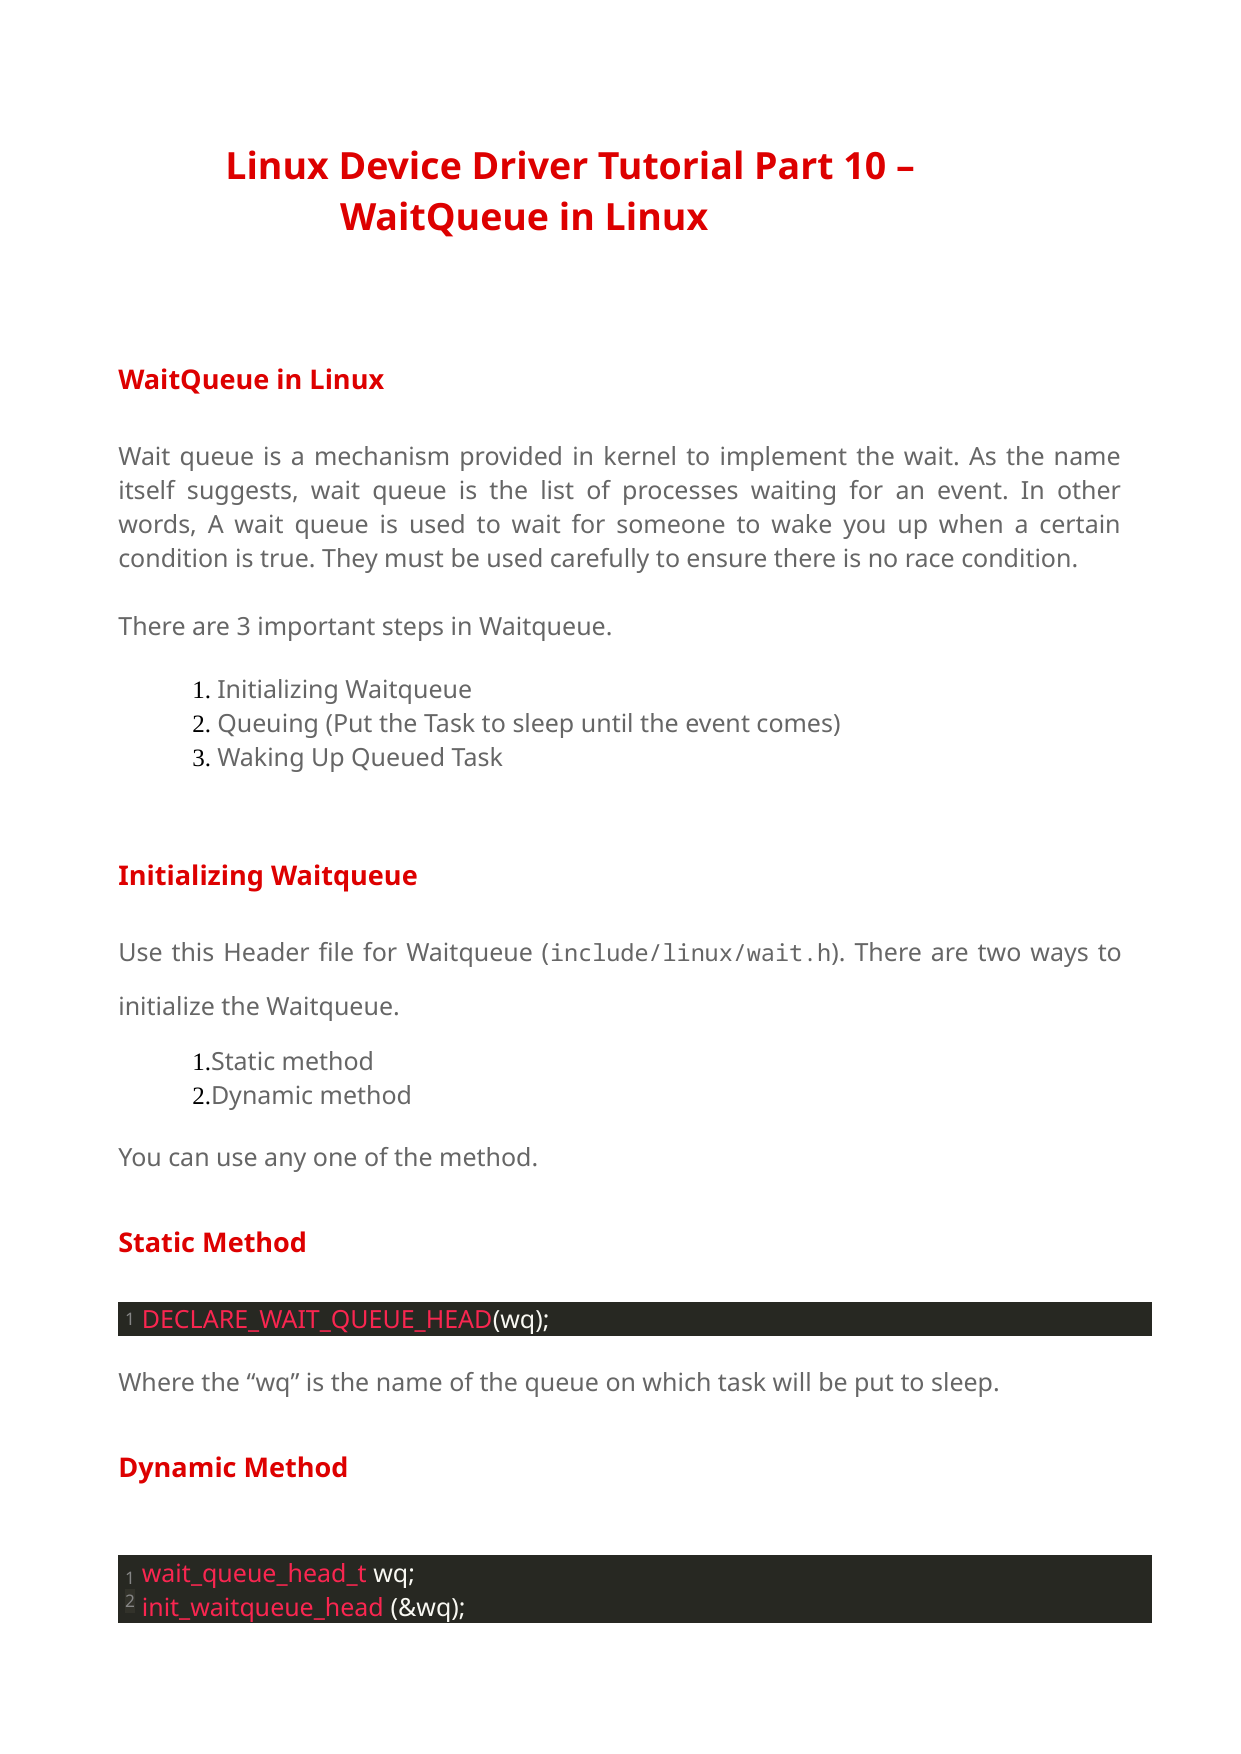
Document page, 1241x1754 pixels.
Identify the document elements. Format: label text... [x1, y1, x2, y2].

text Wait queue is a mechanism provided in kernel to implement the wait. As the name itself suggests, wait queue is the list of processes waiting for an event. In other words, A wait queue is used to wait for someone to wake you up when a certain condition is true. They must be used carefully to ensure there is no race condition. [118, 438, 1122, 574]
text 2. Queuing (Put the Task to sleep until the event comes) [118, 706, 1122, 739]
subtitle Linux Device Driver Tutorial Part 10 – WaitQueue in Linux [118, 139, 1122, 241]
text There are 3 important steps in Waitqueue. [118, 609, 1122, 643]
text Use this Header file for Waitqueue (include/linux/wait.h). There are two ways to initialize the Waitqueue. [118, 934, 1122, 1023]
table_header DECLARE_WAIT_QUEUE_HEAD(wq); [142, 1302, 1152, 1336]
text 2.Dynamic method [118, 1077, 1122, 1111]
text Where the “wq” is the name of the queue on which task will be put to sleep. [118, 1365, 1122, 1399]
table_header 1 [118, 1302, 142, 1336]
subtitle Static Method [118, 1224, 1122, 1261]
text 1.Static method [118, 1043, 1122, 1077]
text You can use any one of the method. [118, 1140, 1122, 1174]
text 1. Initializing Waitqueue [118, 671, 1122, 706]
subtitle Dynamic Method [118, 1448, 1122, 1485]
text 3. Waking Up Queued Task [118, 739, 1122, 774]
subtitle WaitQueue in Linux [118, 360, 1122, 397]
subtitle Initializing Waitqueue [118, 856, 1122, 893]
table_header 1 2 [118, 1555, 142, 1623]
table_header wait_queue_head_t wq; init_waitqueue_head (&wq); [142, 1555, 1152, 1589]
